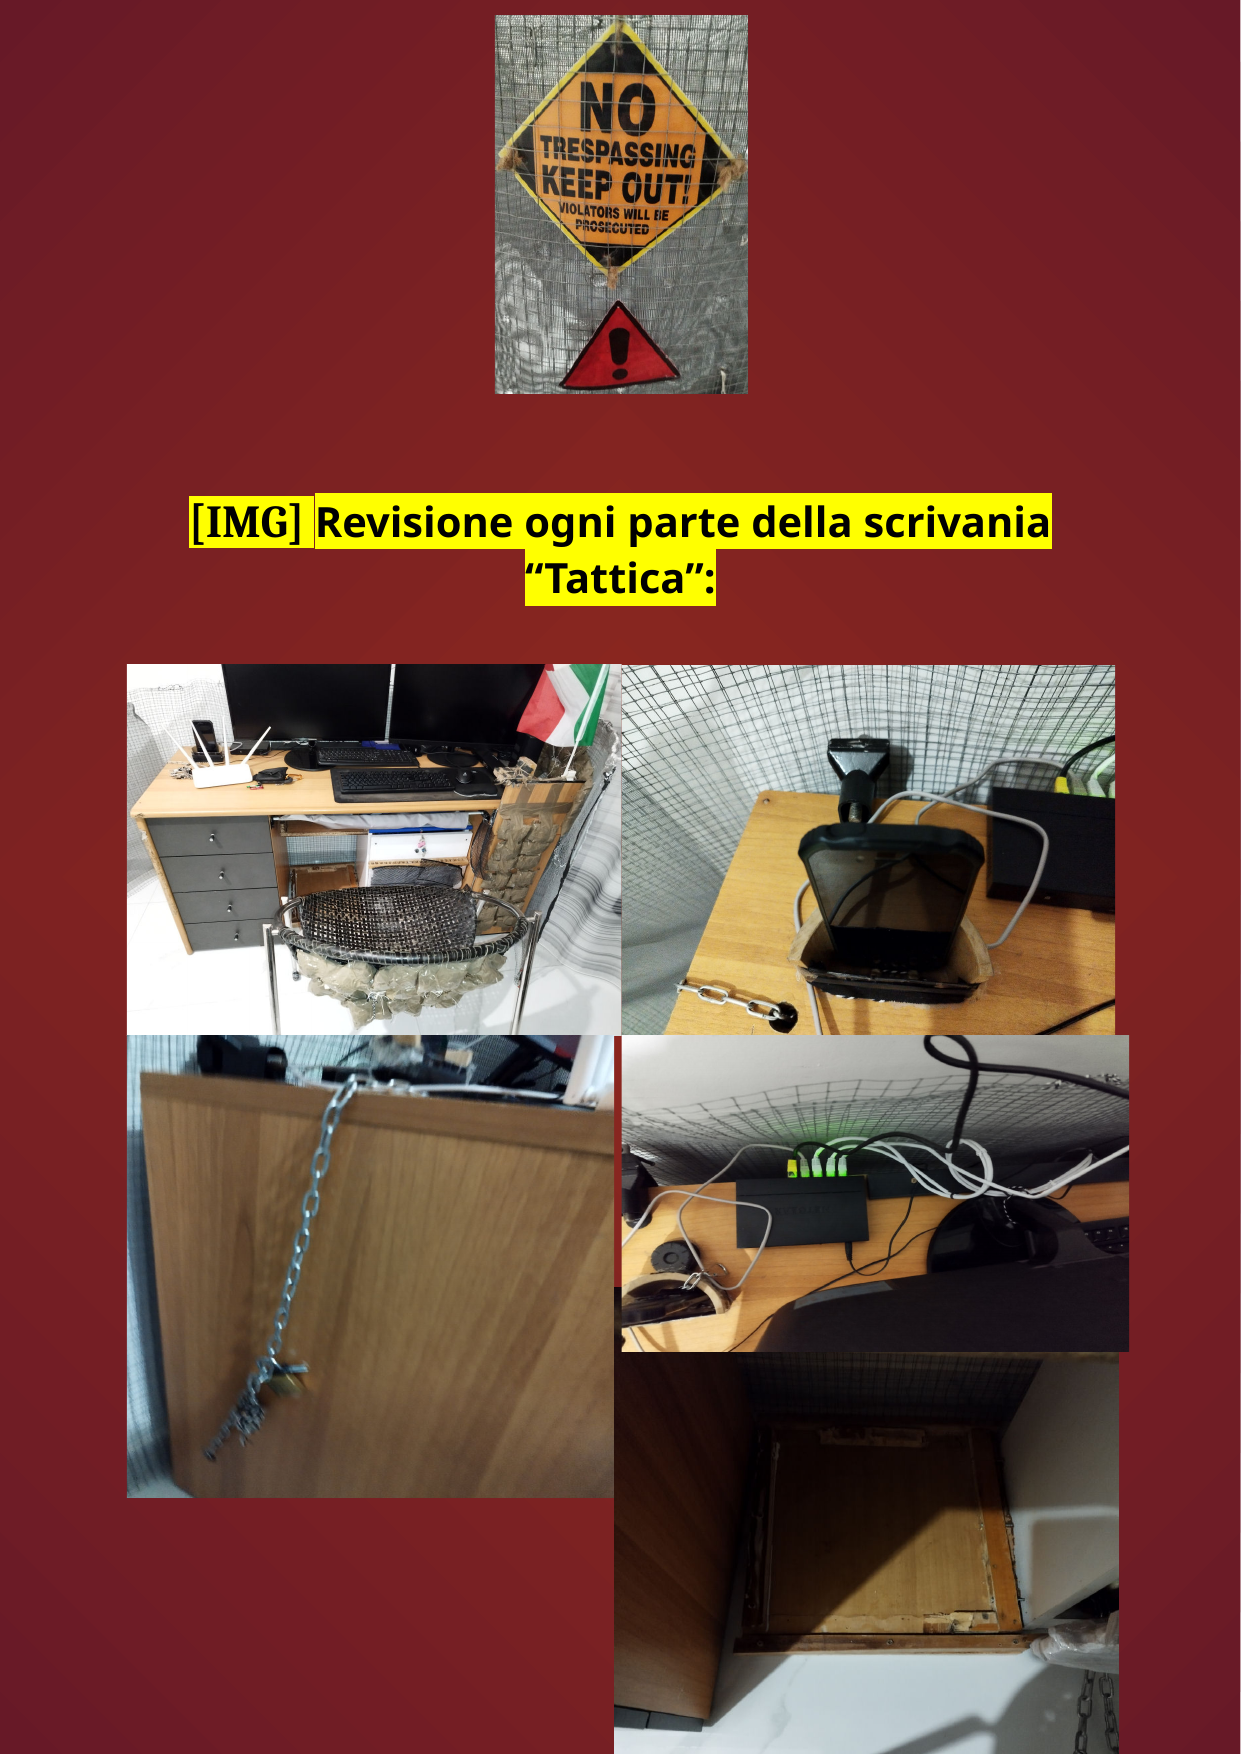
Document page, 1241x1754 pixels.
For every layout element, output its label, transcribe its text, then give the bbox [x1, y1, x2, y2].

picture [494, 15, 748, 394]
picture [126, 664, 1130, 1754]
text [IMG] Revisione ogni parte della scrivania “Tattica”: [118, 492, 1122, 606]
